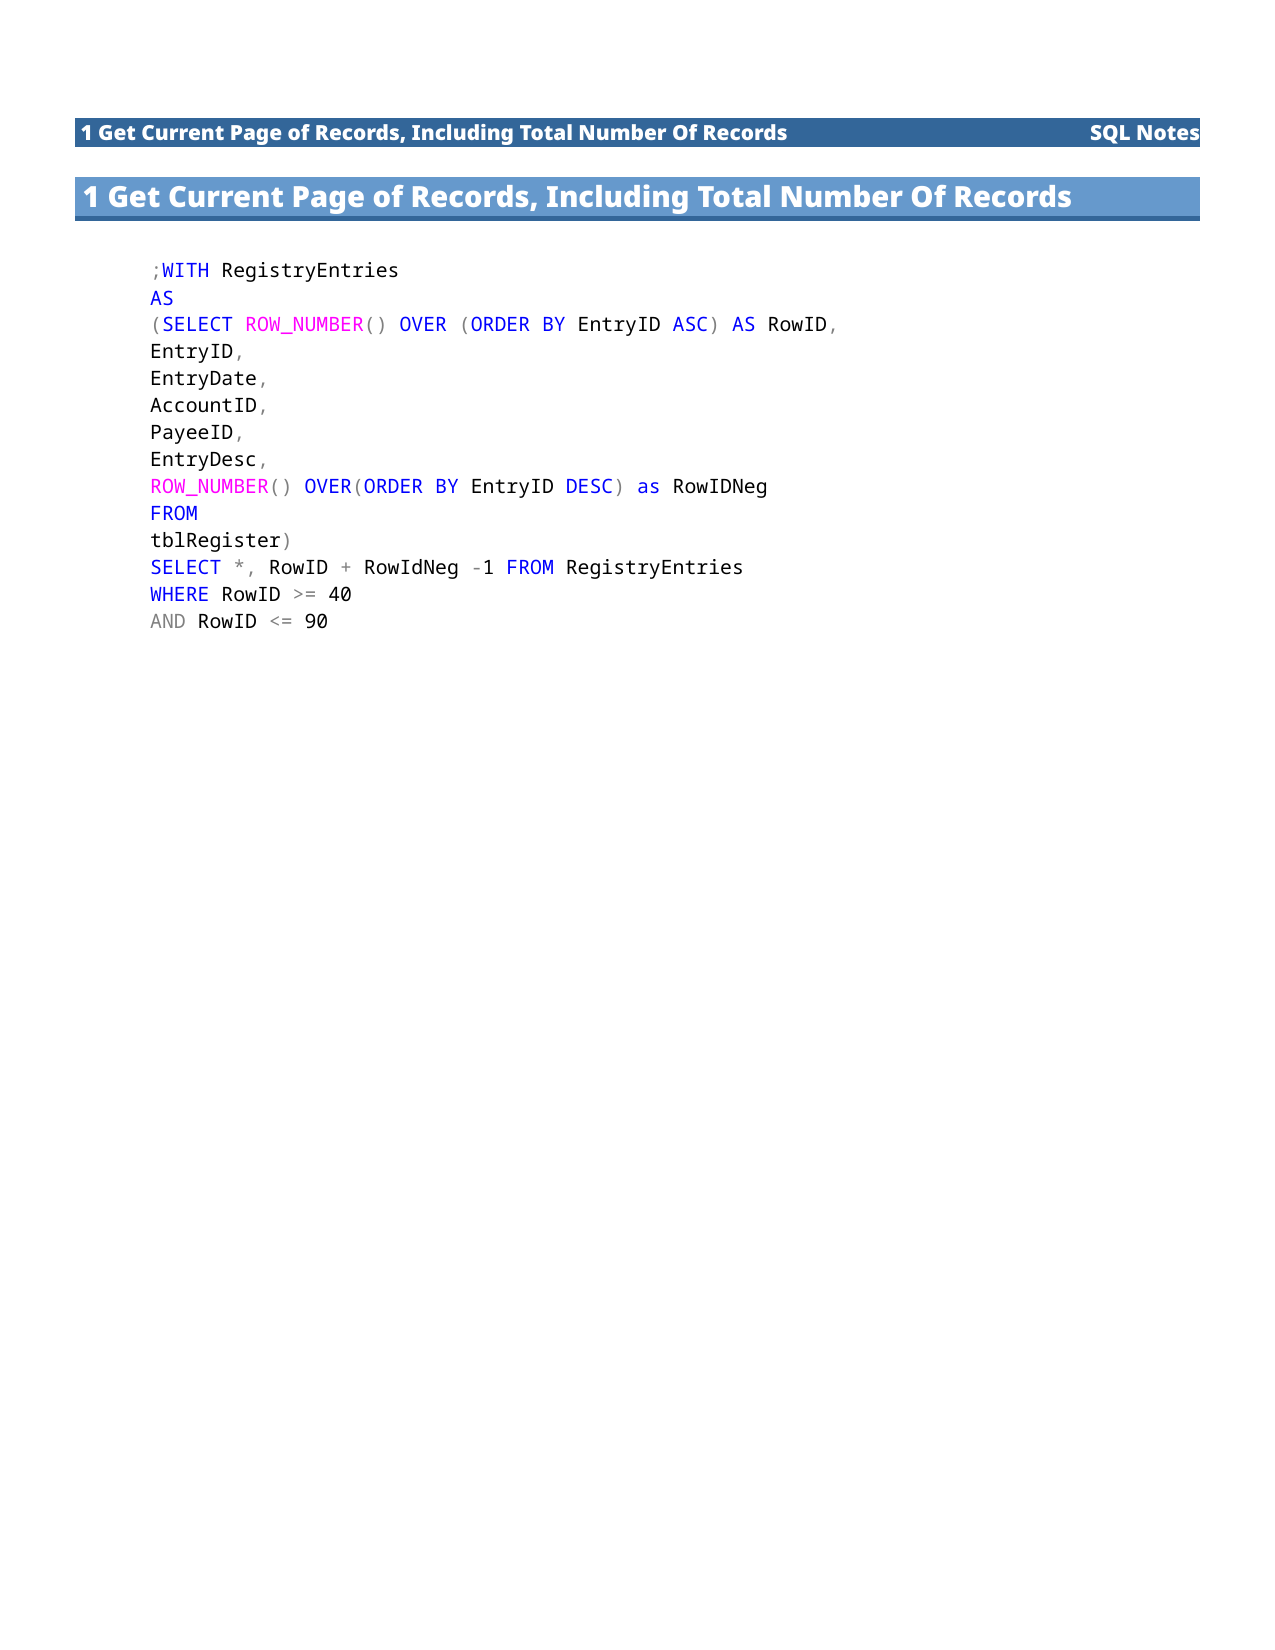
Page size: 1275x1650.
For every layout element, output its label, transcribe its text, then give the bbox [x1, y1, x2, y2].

text tblRegister) [150, 527, 1200, 553]
text EntryDesc, [150, 446, 1200, 473]
text WHERE RowID >= 40 [150, 581, 1200, 607]
text PayeeID, [150, 419, 1200, 446]
text (SELECT ROW_NUMBER() OVER (ORDER BY EntryID ASC) AS RowID, [150, 311, 1200, 338]
text FROM [150, 499, 1200, 527]
text EntryDate, [150, 365, 1200, 392]
text AND RowID <= 90 [150, 607, 1200, 634]
text EntryID, [150, 338, 1200, 365]
text ROW_NUMBER() OVER(ORDER BY EntryID DESC) as RowIDNeg [150, 473, 1200, 499]
text SELECT *, RowID + RowIdNeg -1 FROM RegistryEntries [150, 553, 1200, 581]
text ;WITH RegistryEntries [150, 257, 1200, 284]
text AccountID, [150, 392, 1200, 419]
subtitle Get Current Page of Records, Including Total Number Of Records [75, 177, 1200, 216]
text AS [150, 284, 1200, 311]
